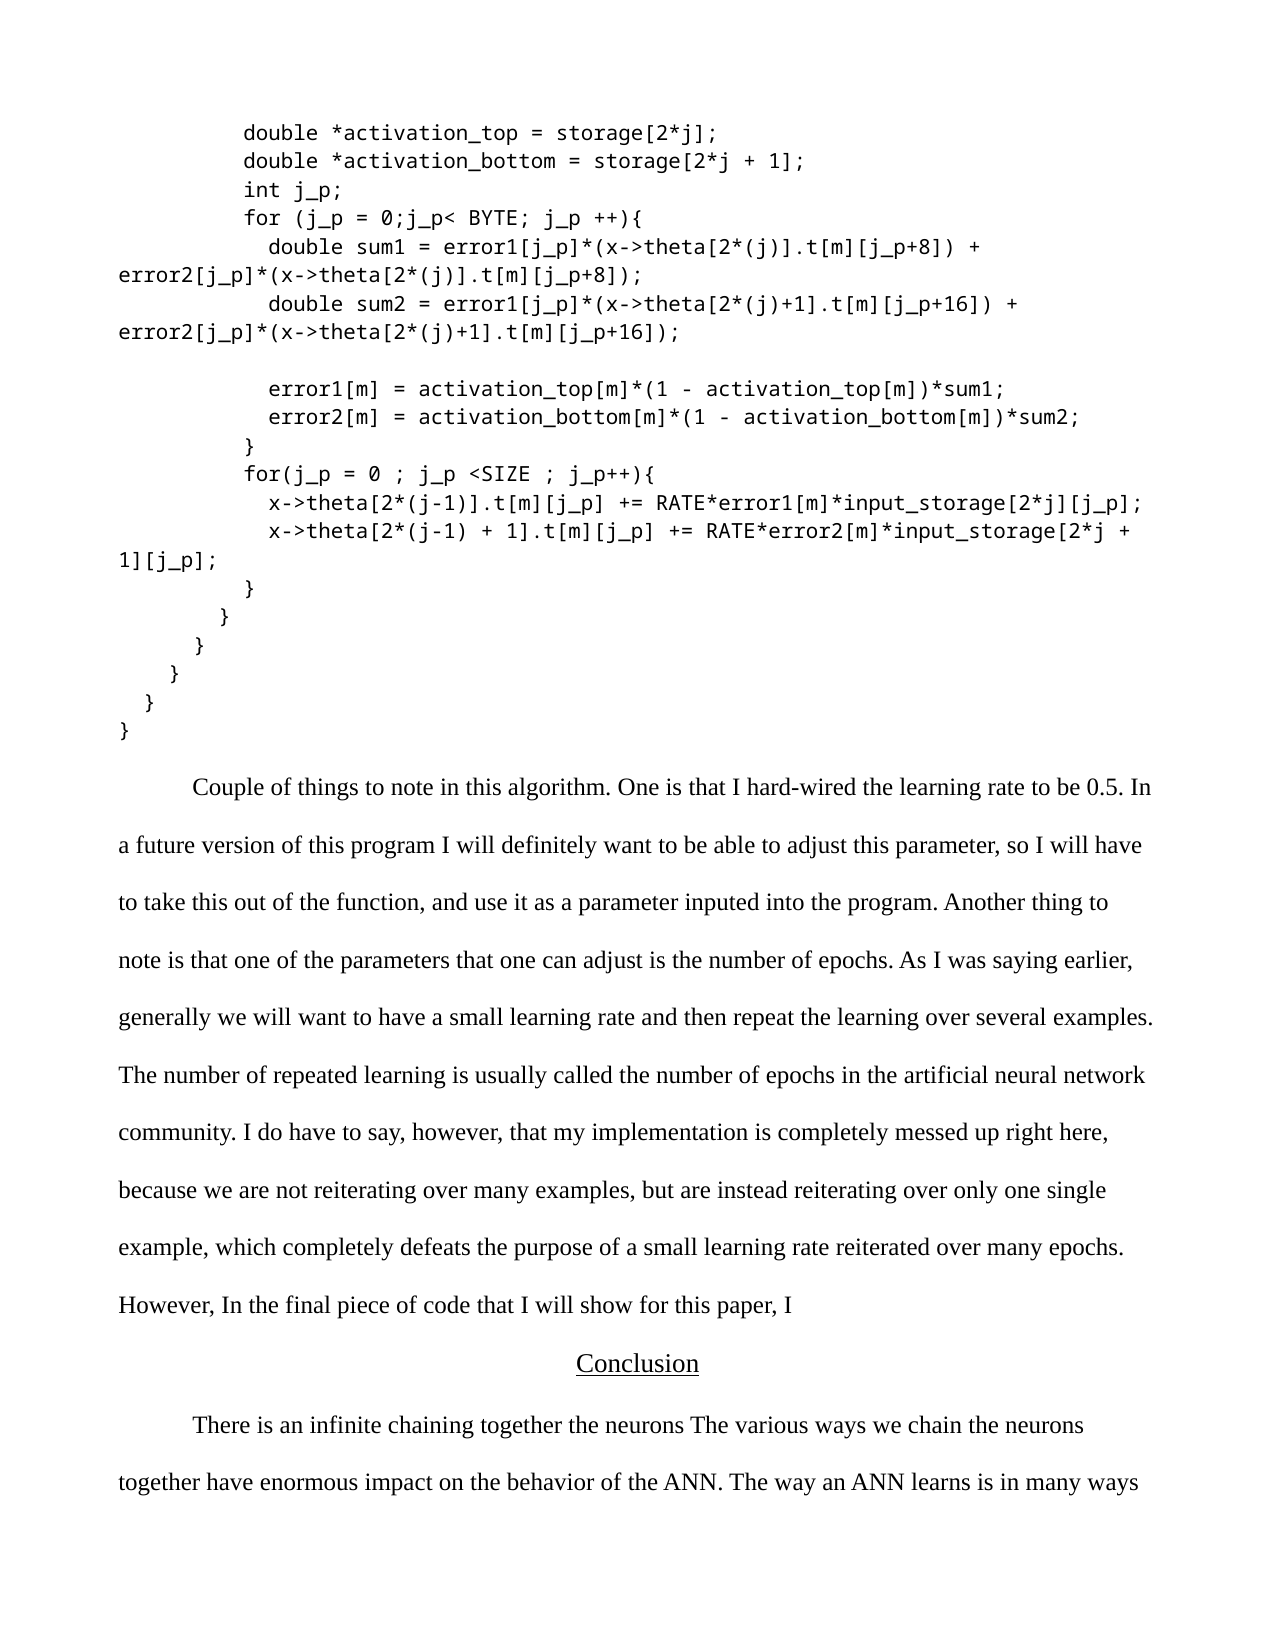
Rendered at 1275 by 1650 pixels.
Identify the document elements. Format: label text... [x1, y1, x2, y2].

text x->theta[2*(j-1) + 1].t[m][j_p] += RATE*error2[m]*input_storage[2*j + 1][j_p]; [118, 516, 1157, 573]
text double sum1 = error1[j_p]*(x->theta[2*(j)].t[m][j_p+8]) + error2[j_p]*(x->theta[2*(j)].t[m][j_p+8]); [118, 232, 1157, 289]
text } [118, 573, 1157, 602]
text } [118, 431, 1157, 459]
text for(j_p = 0 ; j_p <SIZE ; j_p++){ [118, 459, 1157, 488]
text } [118, 658, 1157, 687]
text double *activation_bottom = storage[2*j + 1]; [118, 147, 1157, 175]
text for (j_p = 0;j_p< BYTE; j_p ++){ [118, 203, 1157, 232]
text int j_p; [118, 175, 1157, 203]
text Couple of things to note in this algorithm. One is that I hard-wired the learning rate to be 0.5. In a future version of this program I will definitely want to be able to adjust this parameter, so I will have to take this out of the function, and use it as a parameter inputed into the program. Another thing to note is that one of the parameters that one can adjust is the number of epochs. As I was saying earlier, generally we will want to have a small learning rate and then repeat the learning over several examples. The number of repeated learning is usually called the number of epochs in the artificial neural network community. I do have to say, however, that my implementation is completely messed up right here, because we are not reiterating over many examples, but are instead reiterating over only one single example, which completely defeats the purpose of a small learning rate reiterated over many epochs. However, In the final piece of code that I will show for this paper, I [118, 772, 1157, 1319]
text error2[m] = activation_bottom[m]*(1 - activation_bottom[m])*sum2; [118, 402, 1157, 431]
text Conclusion [118, 1347, 1157, 1379]
text } [118, 715, 1157, 744]
text error1[m] = activation_top[m]*(1 - activation_top[m])*sum1; [118, 374, 1157, 402]
text double sum2 = error1[j_p]*(x->theta[2*(j)+1].t[m][j_p+16]) + error2[j_p]*(x->theta[2*(j)+1].t[m][j_p+16]); [118, 289, 1157, 346]
text There is an infinite chaining together the neurons The various ways we chain the neurons together have enormous impact on the behavior of the ANN. The way an ANN learns is in many ways [118, 1410, 1157, 1496]
text } [118, 602, 1157, 630]
text } [118, 630, 1157, 658]
text } [118, 687, 1157, 715]
text double *activation_top = storage[2*j]; [118, 118, 1157, 147]
text x->theta[2*(j-1)].t[m][j_p] += RATE*error1[m]*input_storage[2*j][j_p]; [118, 488, 1157, 516]
